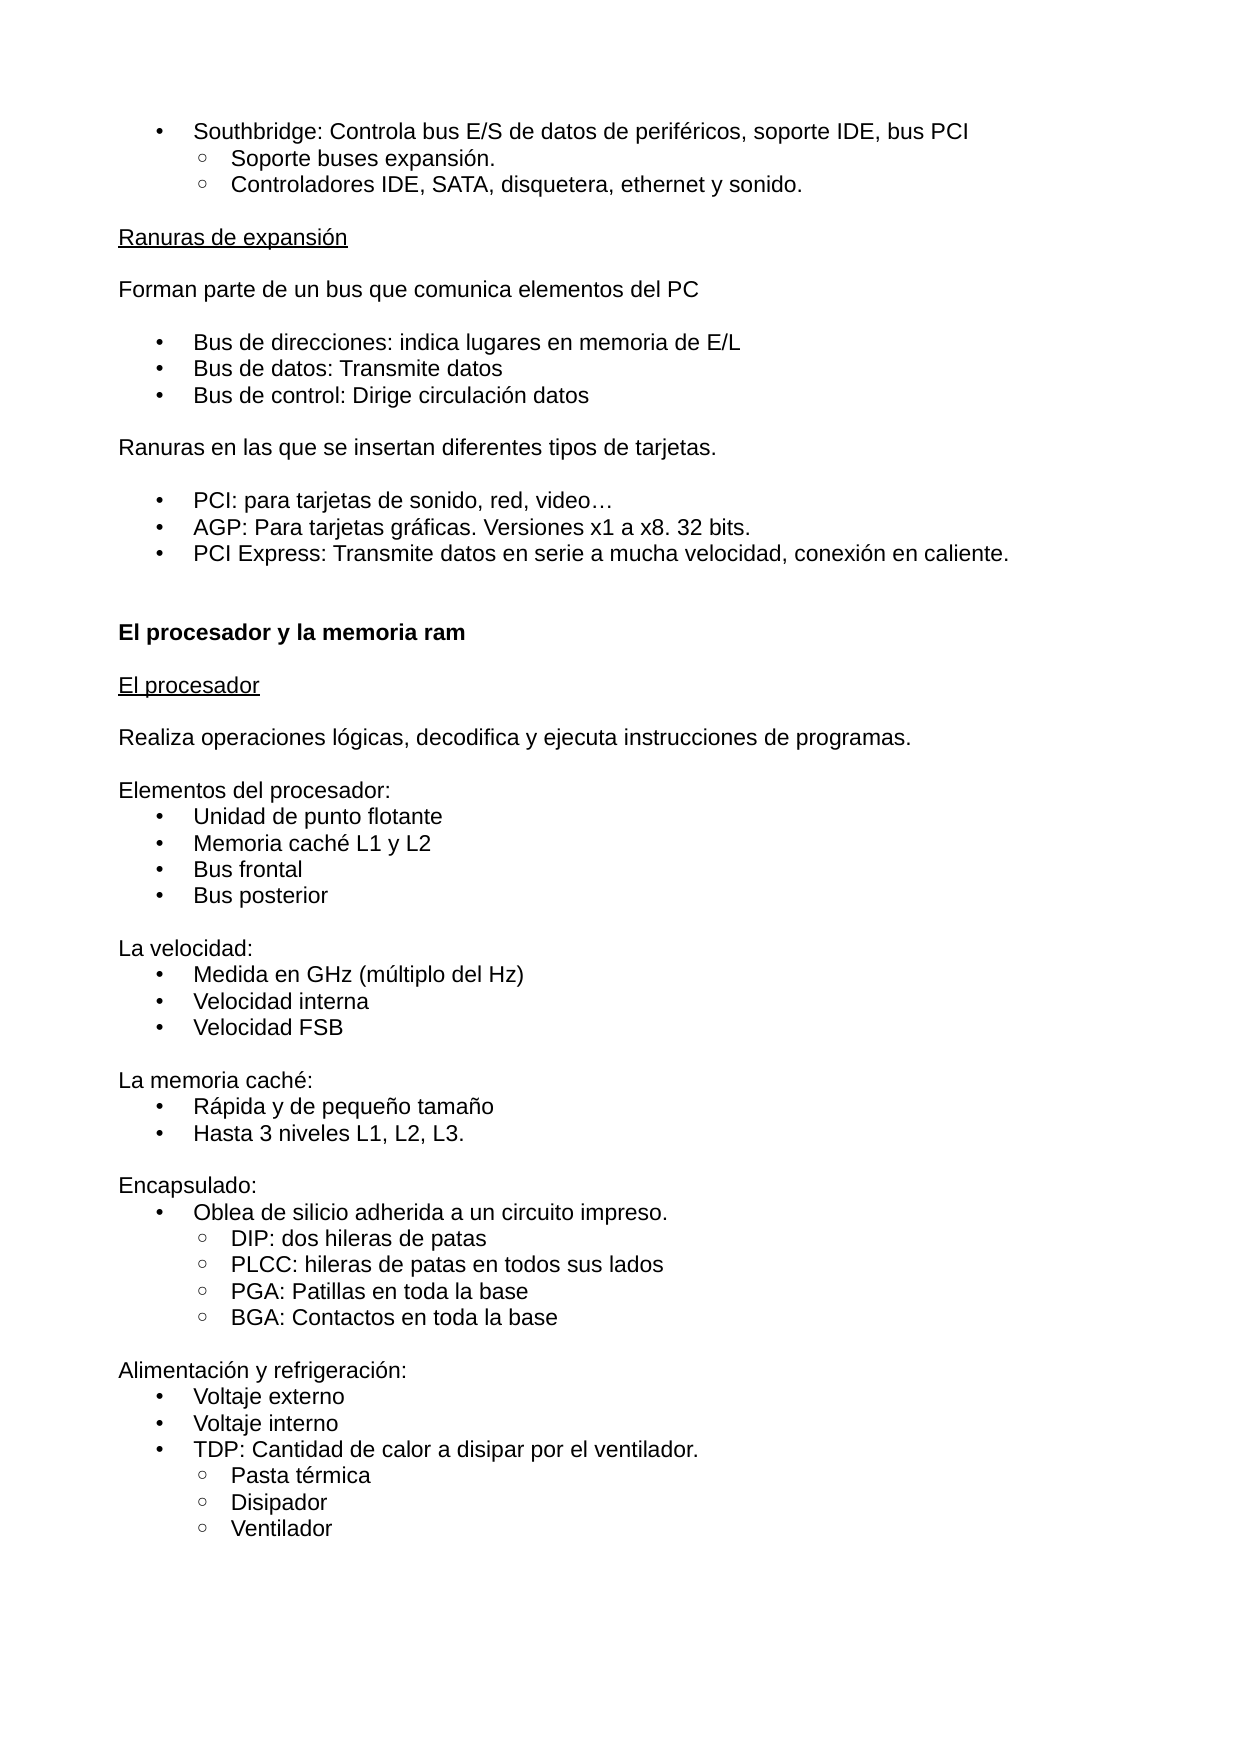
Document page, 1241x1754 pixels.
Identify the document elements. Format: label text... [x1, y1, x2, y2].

text Ranuras de expansión [118, 223, 1122, 250]
list Hasta 3 niveles L1, L2, L3. [156, 1119, 1122, 1146]
list Bus posterior [156, 882, 1122, 909]
list TDP: Cantidad de calor a disipar por el ventilador. [156, 1436, 1122, 1462]
text Encapsulado: [118, 1172, 1122, 1199]
list Medida en GHz (múltiplo del Hz) [156, 961, 1122, 988]
list AGP: Para tarjetas gráficas. Versiones x1 a x8. 32 bits. [156, 513, 1122, 540]
text La velocidad: [118, 935, 1122, 961]
text Forman parte de un bus que comunica elementos del PC [118, 276, 1122, 303]
list Voltaje externo [156, 1383, 1122, 1409]
list Voltaje interno [156, 1409, 1122, 1436]
list Velocidad FSB [156, 1014, 1122, 1041]
list Bus de control: Dirige circulación datos [156, 382, 1122, 408]
text El procesador [118, 672, 1122, 698]
text La memoria caché: [118, 1067, 1122, 1093]
list Soporte buses expansión. [193, 144, 1122, 171]
text Elementos del procesador: [118, 777, 1122, 803]
list DIP: dos hileras de patas [193, 1225, 1122, 1251]
list Pasta térmica [193, 1462, 1122, 1488]
list Unidad de punto flotante [156, 803, 1122, 830]
list Bus de direcciones: indica lugares en memoria de E/L [156, 329, 1122, 355]
list BGA: Contactos en toda la base [193, 1304, 1122, 1330]
text Alimentación y refrigeración: [118, 1357, 1122, 1383]
list PLCC: hileras de patas en todos sus lados [193, 1251, 1122, 1278]
list Southbridge: Controla bus E/S de datos de periféricos, soporte IDE, bus PCI [156, 118, 1122, 144]
list Ventilador [193, 1515, 1122, 1541]
text Ranuras en las que se insertan diferentes tipos de tarjetas. [118, 434, 1122, 461]
list PCI: para tarjetas de sonido, red, video… [156, 487, 1122, 513]
list PCI Express: Transmite datos en serie a mucha velocidad, conexión en caliente. [156, 540, 1122, 566]
list Bus de datos: Transmite datos [156, 355, 1122, 382]
list Disipador [193, 1488, 1122, 1515]
text Realiza operaciones lógicas, decodifica y ejecuta instrucciones de programas. [118, 724, 1122, 751]
list Controladores IDE, SATA, disquetera, ethernet y sonido. [193, 171, 1122, 197]
list Rápida y de pequeño tamaño [156, 1093, 1122, 1119]
list Velocidad interna [156, 988, 1122, 1014]
list Memoria caché L1 y L2 [156, 830, 1122, 856]
list Bus frontal [156, 856, 1122, 882]
text El procesador y la memoria ram [118, 619, 1122, 645]
list PGA: Patillas en toda la base [193, 1278, 1122, 1304]
list Oblea de silicio adherida a un circuito impreso. [156, 1199, 1122, 1225]
